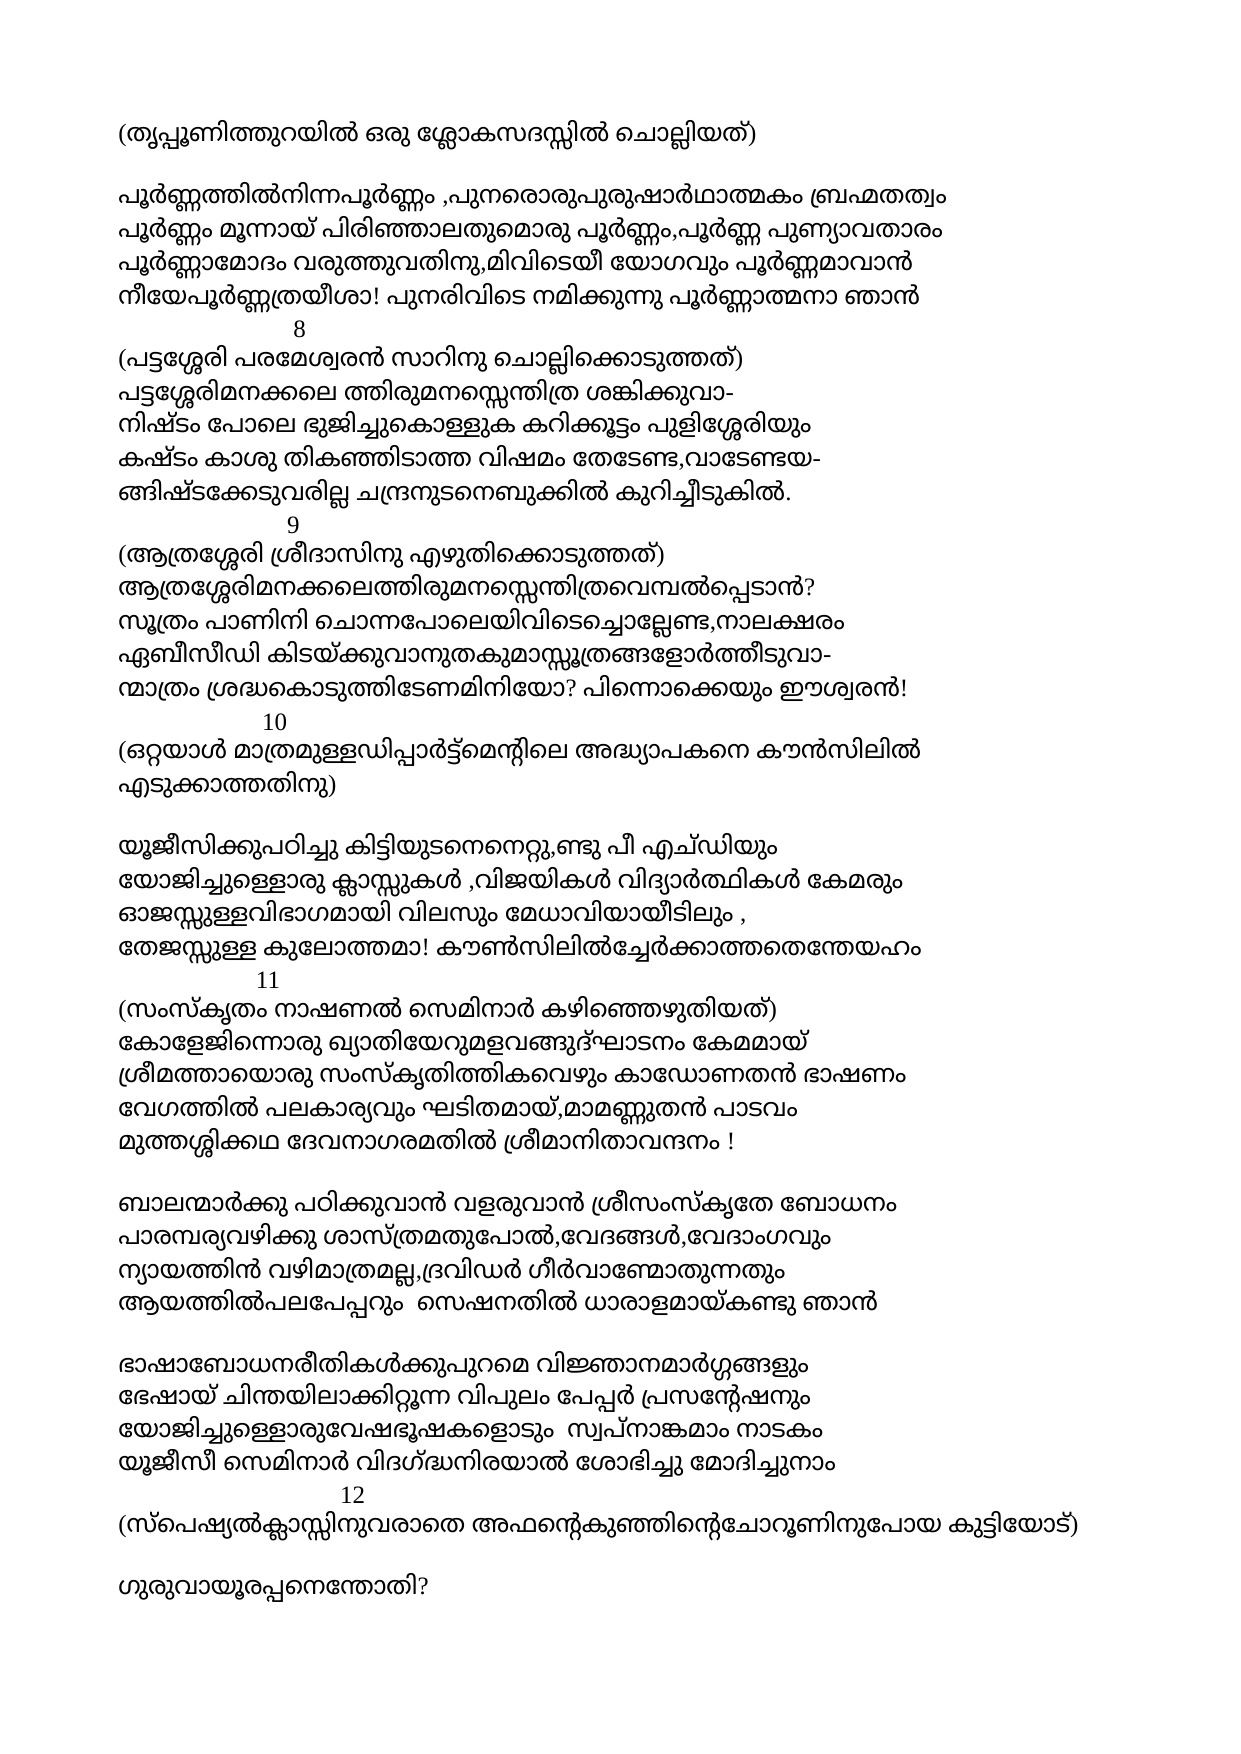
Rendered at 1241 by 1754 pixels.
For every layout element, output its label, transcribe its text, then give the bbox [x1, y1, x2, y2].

text യോജിച്ചുള്ളൊരുവേഷഭൂഷകളൊടും സ്വപ്നാങ്കമാം നാടകം [118, 1415, 1122, 1447]
text പൂർണ്ണത്തിൽനിന്നപൂർണ്ണം ,പുനരൊരുപുരുഷാർഥാത്മകം ബ്രഹ്മതത്വം [118, 180, 1122, 214]
text 9 [118, 510, 1122, 539]
text വേഗത്തിൽ പലകാര്യവും ഘടിതമായ്,മാമണ്ണുതൻ പാടവം [118, 1093, 1122, 1126]
text യൂജീസീ സെമിനാർ വിദഗ്ദ്ധനിരയാൽ ശോഭിച്ചു മോദിച്ചുനാം [118, 1447, 1122, 1480]
text തേജസ്സുള്ള കുലോത്തമാ! കൗൺസിലിൽച്ചേർക്കാത്തതെന്തേയഹം [118, 932, 1122, 965]
text 10 [118, 707, 1122, 735]
text 11 [118, 965, 1122, 994]
text ആയത്തിൽപലപേപ്പറും സെഷനതിൽ ധാരാളമായ്കണ്ടു ഞാൻ [118, 1288, 1122, 1321]
text പൂർണ്ണം മൂന്നായ് പിരിഞ്ഞാലതുമൊരു പൂർണ്ണം,പൂർണ്ണ പുണ്യാവതാരം [118, 214, 1122, 247]
text നീയേപൂർണ്ണത്രയീശാ! പുനരിവിടെ നമിക്കുന്നു പൂർണ്ണാത്മനാ ഞാൻ [118, 281, 1122, 314]
text 12 [118, 1480, 1122, 1509]
text (ഒറ്റയാൾ മാത്രമുള്ളഡിപ്പാർട്ട്മെന്റിലെ അദ്ധ്യാപകനെ കൗൻസിലിൽ എടുക്കാത്തതിനു) [118, 735, 1122, 802]
text കഷ്ടം കാശു തികഞ്ഞിടാത്ത വിഷമം തേടേണ്ട,വാടേണ്ടയ- [118, 443, 1122, 477]
text ബാലന്മാർക്കു പഠിക്കുവാൻ വളരുവാൻ ശ്രീസംസ്കൃതേ ബോധനം [118, 1189, 1122, 1221]
text നിഷ്ടം പോലെ ഭുജിച്ചുകൊള്ളുക കറിക്കൂട്ടം പുളിശ്ശേരിയും [118, 410, 1122, 443]
text ഏബീസീഡി കിടയ്ക്കുവാനുതകുമാസ്സൂത്രങ്ങളോർത്തീടുവാ- [118, 639, 1122, 673]
text 8 [118, 314, 1122, 343]
text ശ്രീമത്തായൊരു സംസ്കൃതിത്തികവെഴും കാഡോണതൻ ഭാഷണം [118, 1060, 1122, 1093]
text (സംസ്കൃതം നാഷണൽ സെമിനാർ കഴിഞ്ഞെഴുതിയത്) [118, 994, 1122, 1028]
text (സ്പെഷ്യൽക്ലാസ്സിനുവരാതെ അഫന്റെകുഞ്ഞിന്റെചോറൂണിനുപോയ കുട്ടിയോട്) [118, 1509, 1122, 1542]
text (ആത്രശ്ശേരി ശ്രീദാസിനു എഴുതിക്കൊടുത്തത്) [118, 539, 1122, 572]
text ഭാഷാബോധനരീതികൾക്കുപുറമെ വിജ്ഞാനമാർഗ്ഗങ്ങളും [118, 1350, 1122, 1382]
text മുത്തശ്ശിക്കഥ ദേവനാഗരമതിൽ ശ്രീമാനിതാവന്ദനം ! [118, 1126, 1122, 1160]
text ങ്ങിഷ്ടക്കേടുവരില്ല ചന്ദ്രനുടനെബുക്കിൽ കുറിച്ചീടുകിൽ. [118, 477, 1122, 510]
text പാരമ്പര്യവഴിക്കു ശാസ്ത്രമതുപോൽ,വേദങ്ങൾ,വേദാംഗവും [118, 1221, 1122, 1255]
text ആത്രശ്ശേരിമനക്കലെത്തിരുമനസ്സെന്തിത്രവെമ്പൽപ്പെടാൻ? [118, 572, 1122, 606]
text ഗുരുവായൂരപ്പനെന്തോതി? [118, 1571, 1122, 1605]
text കോളേജിന്നൊരു ഖ്യാതിയേറുമളവങ്ങുദ്ഘാടനം കേമമായ് [118, 1028, 1122, 1060]
text (തൃപ്പൂണിത്തുറയിൽ ഒരു ശ്ലോകസദസ്സിൽ ചൊല്ലിയത്) [118, 118, 1122, 152]
text ന്മാത്രം ശ്രദ്ധകൊടുത്തിടേണമിനിയോ? പിന്നൊക്കെയും ഈശ്വരൻ! [118, 673, 1122, 707]
text ന്യായത്തിൻ വഴിമാത്രമല്ല,ദ്രവിഡർ ഗീർവാണ്മോതുന്നതും [118, 1255, 1122, 1288]
text പട്ടശ്ശേരിമനക്കലെ ത്തിരുമനസ്സെന്തിത്ര ശങ്കിക്കുവാ- [118, 377, 1122, 410]
text സൂത്രം പാണിനി ചൊന്നപോലെയിവിടെച്ചൊല്ലേണ്ട,നാലക്ഷരം [118, 606, 1122, 639]
text ഓജസ്സുള്ളവിഭാഗമായി വിലസും മേധാവിയായീടിലും , [118, 898, 1122, 932]
text യോജിച്ചുള്ളൊരു ക്ലാസ്സുകൾ ,വിജയികൾ വിദ്യാർത്ഥികൾ കേമരും [118, 865, 1122, 898]
text യൂജീസിക്കുപഠിച്ചു കിട്ടിയുടനെനെറ്റു,ണ്ടു പീ എച്ഡിയും [118, 831, 1122, 865]
text പൂർണ്ണാമോദം വരുത്തുവതിനു,മിവിടെയീ യോഗവും പൂർണ്ണമാവാൻ [118, 247, 1122, 281]
text (പട്ടശ്ശേരി പരമേശ്വരൻ സാറിനു ചൊല്ലിക്കൊടുത്തത്) [118, 343, 1122, 377]
text ഭേഷായ് ചിന്തയിലാക്കിറ്റൂന്ന വിപുലം പേപ്പർ പ്രസന്റേഷനും [118, 1382, 1122, 1415]
